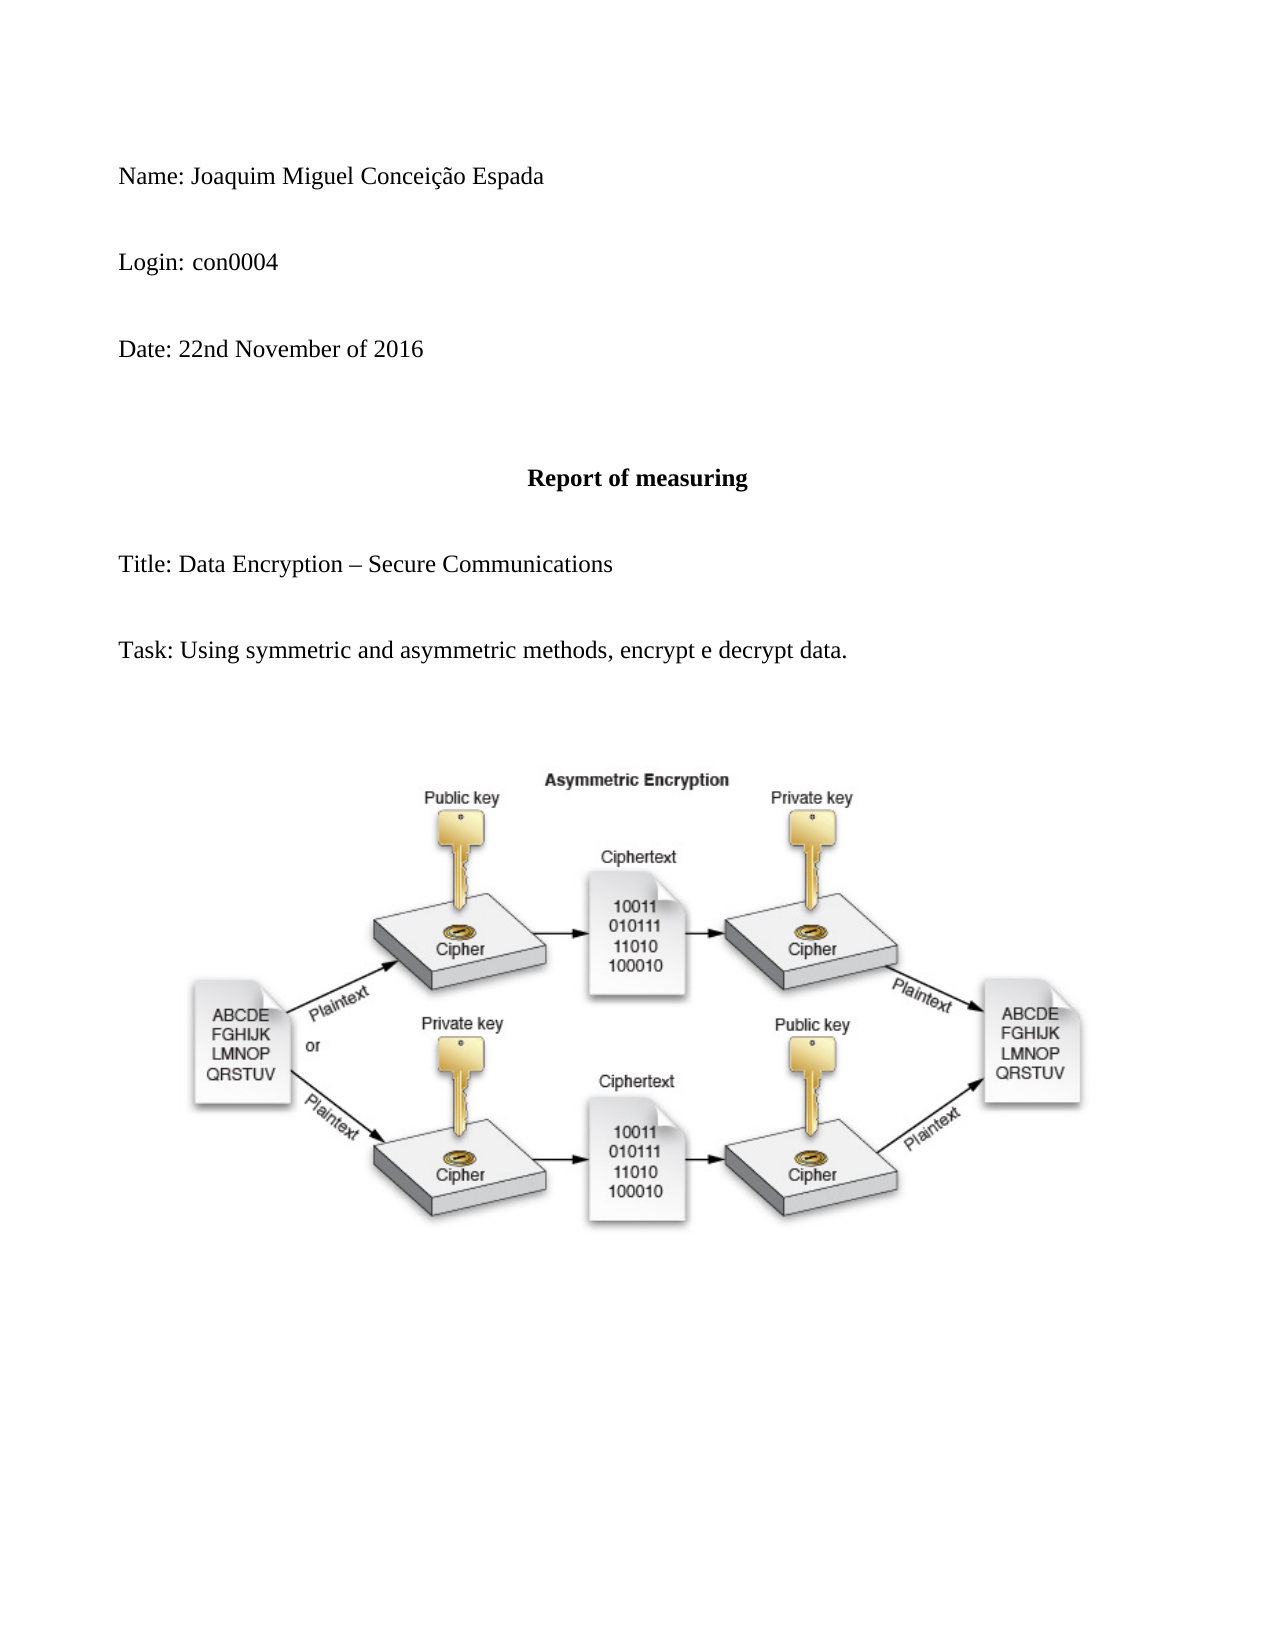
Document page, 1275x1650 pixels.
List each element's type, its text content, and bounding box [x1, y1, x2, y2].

text Task: Using symmetric and asymmetric methods, encrypt e decrypt data. [118, 636, 1157, 664]
text Login: con0004 [118, 247, 1157, 276]
picture [177, 765, 1098, 1236]
text Title: Data Encryption – Secure Communications [118, 549, 1157, 578]
text Report of measuring [118, 463, 1157, 492]
text Name: Joaquim Miguel Conceição Espada [118, 161, 1157, 190]
text Date: 22nd November of 2016 [118, 334, 1157, 362]
